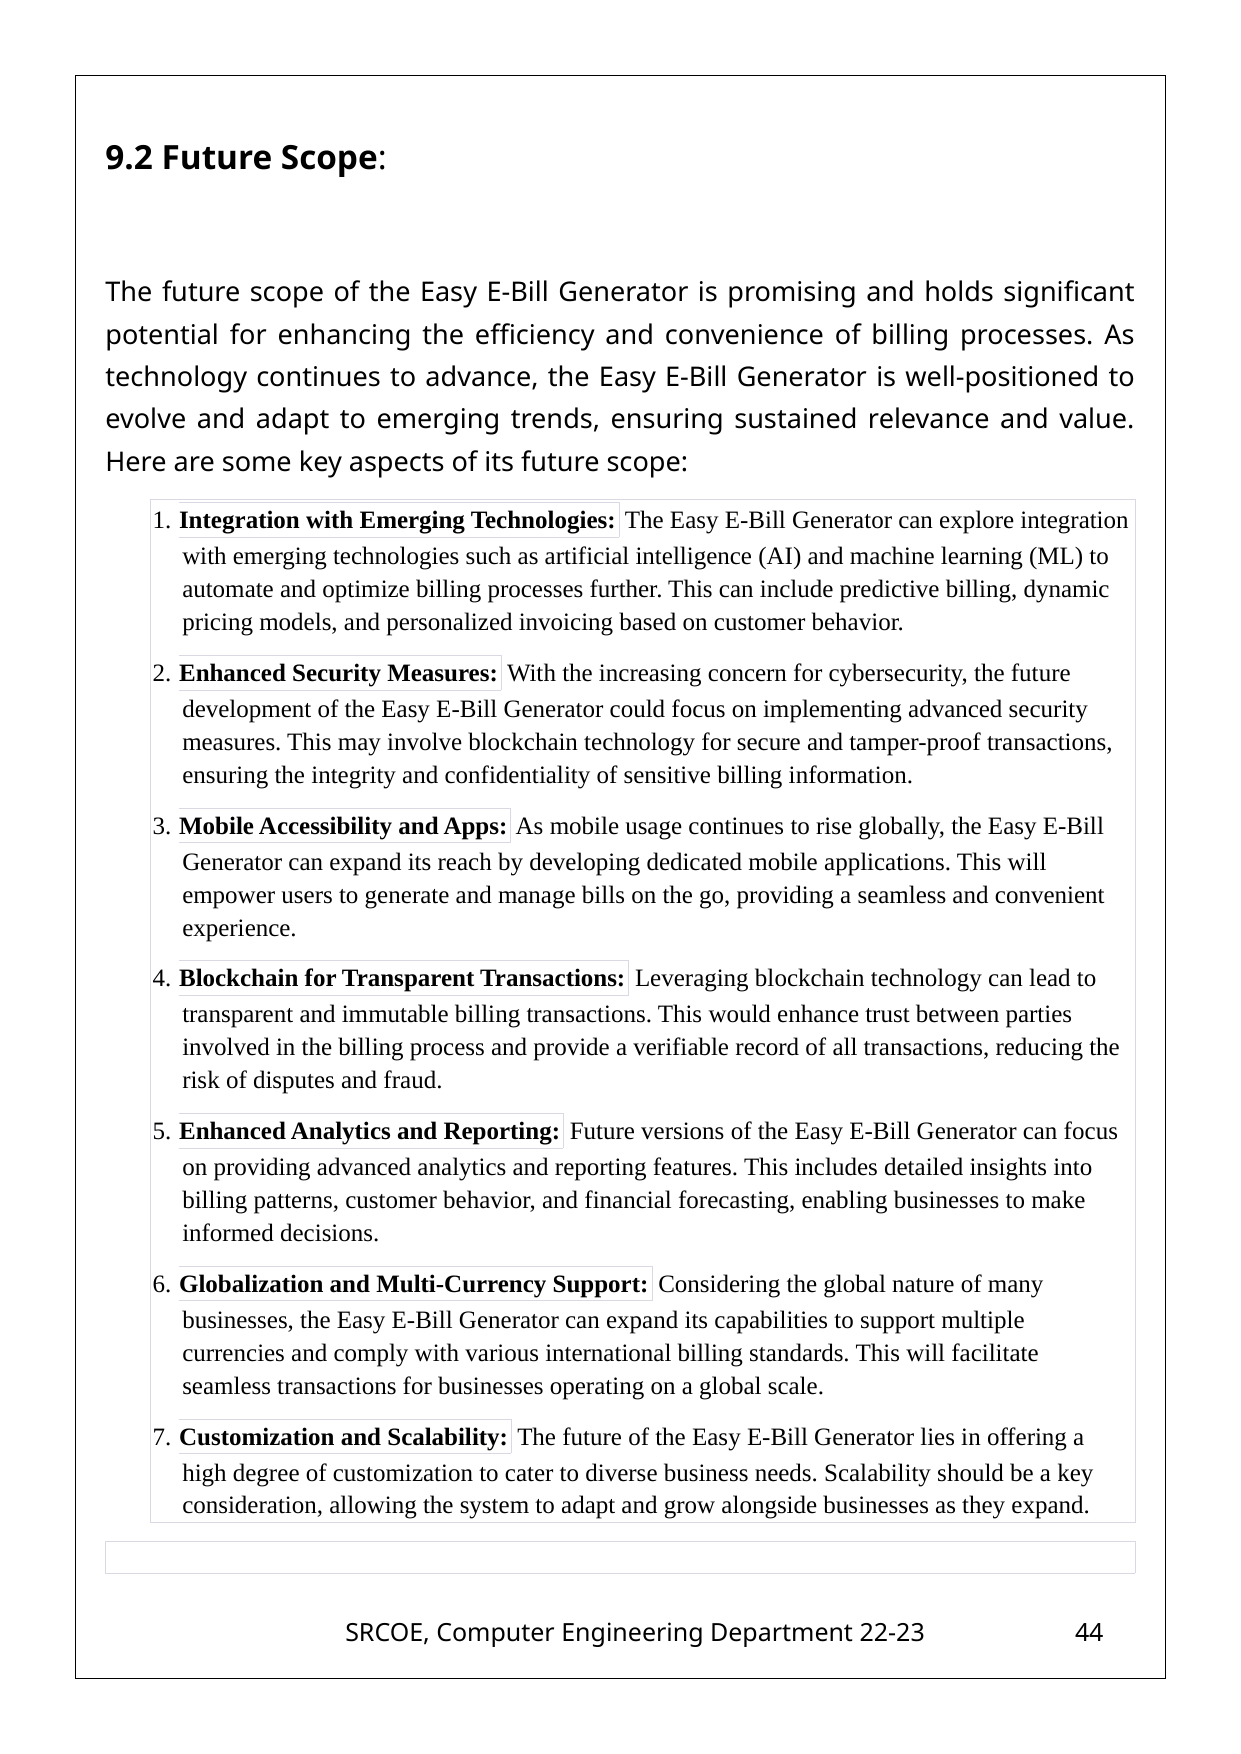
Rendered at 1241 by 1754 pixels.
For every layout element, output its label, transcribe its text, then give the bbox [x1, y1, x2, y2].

list Blockchain for Transparent Transactions: Leveraging blockchain technology can lead to transparent and immutable billing transactions. This would enhance trust between parties involved in the billing process and provide a verifiable record of all transactions, reducing the risk of disputes and fraud. [151, 957, 1135, 1094]
list Globalization and Multi-Currency Support: Considering the global nature of many businesses, the Easy E-Bill Generator can expand its capabilities to support multiple currencies and comply with various international billing standards. This will facilitate seamless transactions for businesses operating on a global scale. [151, 1263, 1135, 1400]
text 9.2 Future Scope: [105, 134, 1135, 179]
text The future scope of the Easy E-Bill Generator is promising and holds significant potential for enhancing the efficiency and convenience of billing processes. As technology continues to advance, the Easy E-Bill Generator is well-positioned to evolve and adapt to emerging trends, ensuring sustained relevance and value. Here are some key aspects of its future scope: [105, 230, 1135, 479]
list Integration with Emerging Technologies: The Easy E-Bill Generator can explore integration with emerging technologies such as artificial intelligence (AI) and machine learning (ML) to automate and optimize billing processes further. This can include predictive billing, dynamic pricing models, and personalized invoicing based on customer behavior. [151, 500, 1135, 636]
list Enhanced Security Measures: With the increasing concern for cybersecurity, the future development of the Easy E-Bill Generator could focus on implementing advanced security measures. This may involve blockchain technology for secure and tamper-proof transactions, ensuring the integrity and confidentiality of sensitive billing information. [151, 652, 1135, 789]
list Enhanced Analytics and Reporting: Future versions of the Easy E-Bill Generator can focus on providing advanced analytics and reporting features. This includes detailed insights into billing patterns, customer behavior, and financial forecasting, enabling businesses to make informed decisions. [151, 1110, 1135, 1247]
list Customization and Scalability: The future of the Easy E-Bill Generator lies in offering a high degree of customization to cater to diverse business needs. Scalability should be a key consideration, allowing the system to adapt and grow alongside businesses as they expand. [151, 1416, 1135, 1522]
list Mobile Accessibility and Apps: As mobile usage continues to rise globally, the Easy E-Bill Generator can expand its reach by developing dedicated mobile applications. This will empower users to generate and manage bills on the go, providing a seamless and convenient experience. [151, 805, 1135, 942]
